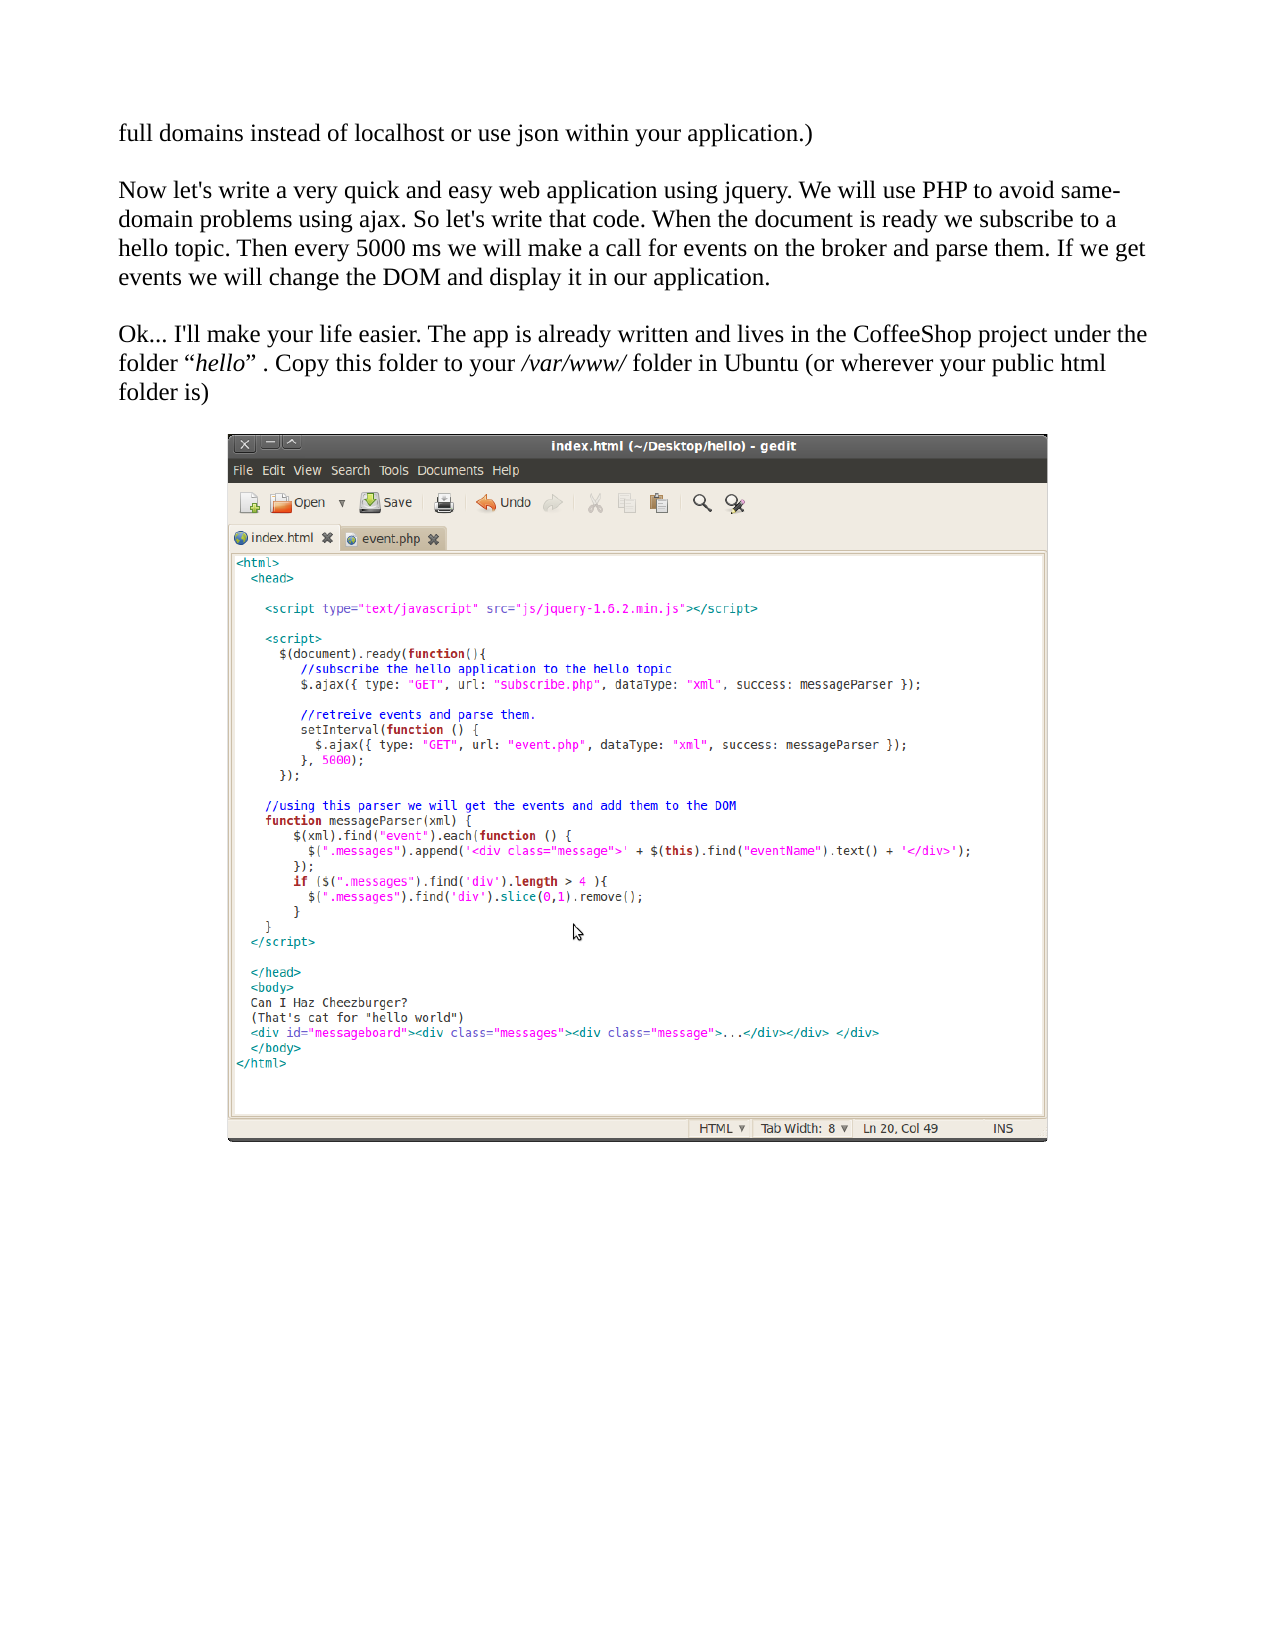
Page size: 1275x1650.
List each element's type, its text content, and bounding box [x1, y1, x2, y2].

text Now let's write a very quick and easy web application using jquery. We will use PHP to avoid same-domain problems using ajax. So let's write that code. When the document is ready we subscribe to a hello topic. Then every 5000 ms we will make a call for events on the broker and parse them. If we get events we will change the DOM and display it in our application. [118, 176, 1157, 291]
text full domains instead of localhost or use json within your application.) [118, 118, 1157, 147]
text Ok... I'll make your life easier. The app is already written and lives in the CoffeeShop project under the folder “hello” . Copy this folder to your /var/www/ folder in Ubuntu (or wherever your public html folder is) [118, 319, 1157, 406]
picture [227, 434, 1048, 1142]
